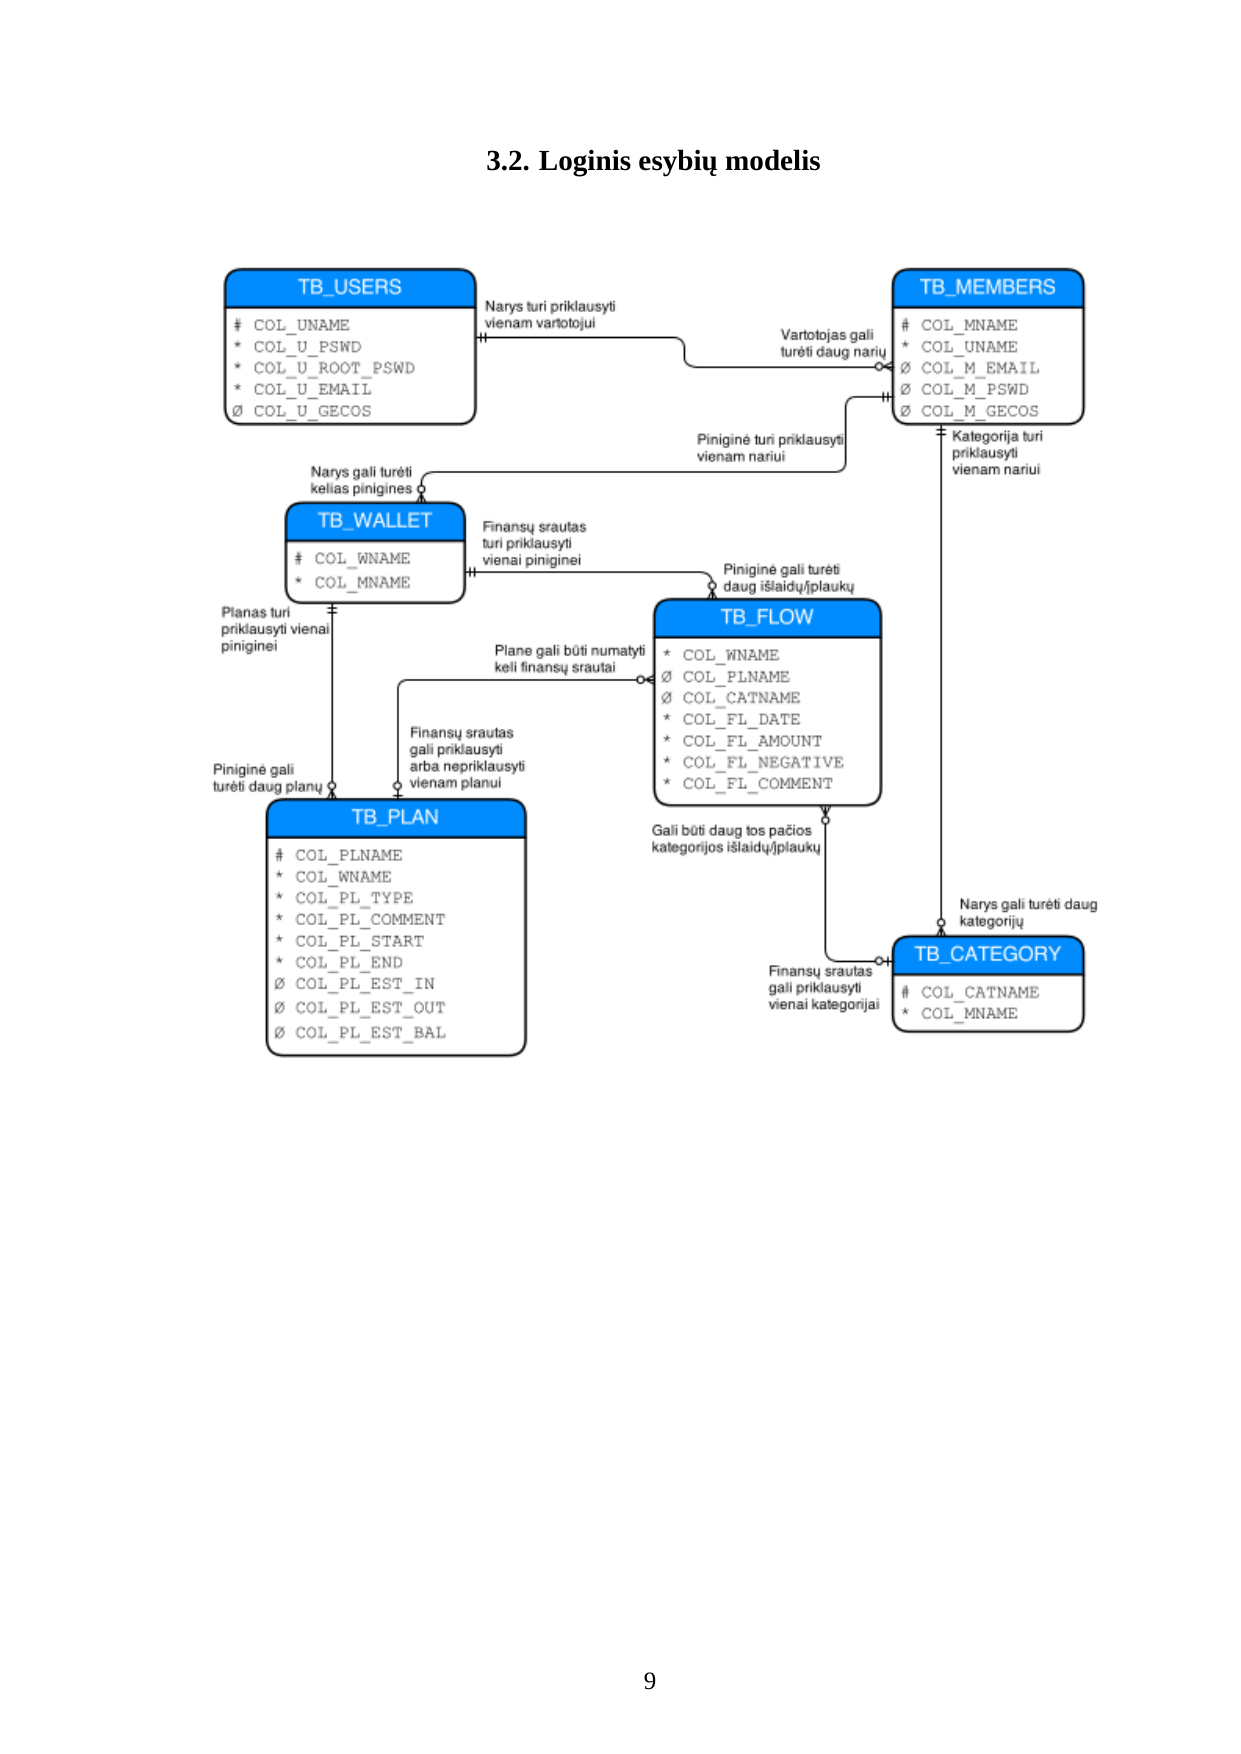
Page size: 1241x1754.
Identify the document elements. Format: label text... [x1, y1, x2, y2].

picture [183, 251, 1116, 1072]
subtitle Loginis esybių modelis [177, 143, 1122, 176]
